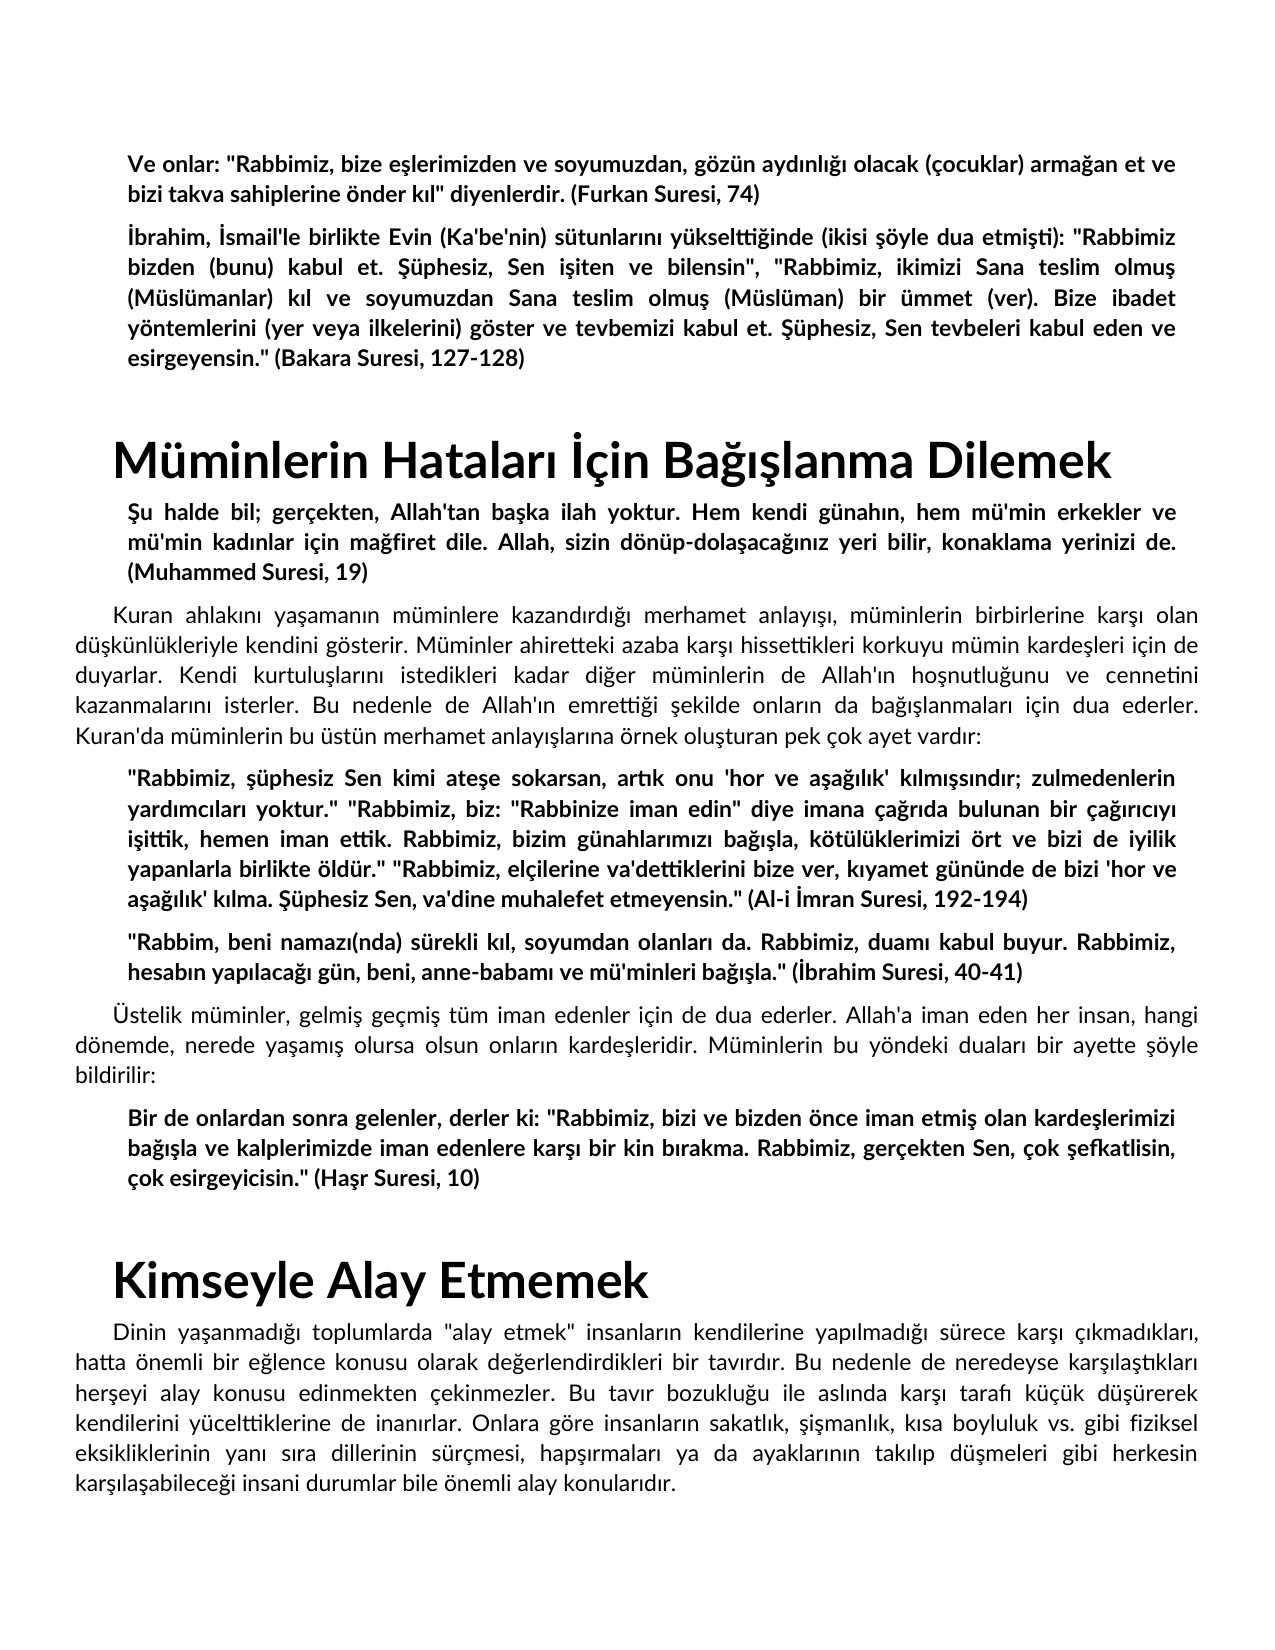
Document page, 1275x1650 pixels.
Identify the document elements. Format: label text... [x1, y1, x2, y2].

subtitle Müminlerin Hataları İçin Bağışlanma Dilemek [112, 429, 1200, 489]
text İbrahim, İsmail'le birlikte Evin (Ka'be'nin) sütunlarını yükselttiğinde (ikisi şöyle dua etmişti): "Rabbimiz bizden (bunu) kabul et. Şüphesiz, Sen işiten ve bilensin", "Rabbimiz, ikimizi Sana teslim olmuş (Müslümanlar) kıl ve soyumuzdan Sana teslim olmuş (Müslüman) bir ümmet (ver). Bize ibadet yöntemlerini (yer veya ilkelerini) göster ve tevbemizi kabul et. Şüphesiz, Sen tevbeleri kabul eden ve esirgeyensin." (Bakara Suresi, 127-128) [127, 223, 1177, 371]
text "Rabbimiz, şüphesiz Sen kimi ateşe sokarsan, artık onu 'hor ve aşağılık' kılmışsındır; zulmedenlerin yardımcıları yoktur." "Rabbimiz, biz: "Rabbinize iman edin" diye imana çağrıda bulunan bir çağırıcıyı işittik, hemen iman ettik. Rabbimiz, bizim günahlarımızı bağışla, kötülüklerimizi ört ve bizi de iyilik yapanlarla birlikte öldür." "Rabbimiz, elçilerine va'dettiklerini bize ver, kıyamet gününde de bizi 'hor ve aşağılık' kılma. Şüphesiz Sen, va'dine muhalefet etmeyensin." (Al-i İmran Suresi, 192-194) [127, 764, 1177, 912]
text Kuran ahlakını yaşamanın müminlere kazandırdığı merhamet anlayışı, müminlerin birbirlerine karşı olan düşkünlükleriyle kendini gösterir. Müminler ahiretteki azaba karşı hissettikleri korkuyu mümin kardeşleri için de duyarlar. Kendi kurtuluşlarını istedikleri kadar diğer müminlerin de Allah'ın hoşnutluğunu ve cennetini kazanmalarını isterler. Bu nedenle de Allah'ın emrettiği şekilde onların da bağışlanmaları için dua ederler. Kuran'da müminlerin bu üstün merhamet anlayışlarına örnek oluşturan pek çok ayet vardır: [75, 601, 1200, 749]
text Üstelik müminler, gelmiş geçmiş tüm iman edenler için de dua ederler. Allah'a iman eden her insan, hangi dönemde, nerede yaşamış olursa olsun onların kardeşleridir. Müminlerin bu yöndeki duaları bir ayette şöyle bildirilir: [75, 1001, 1200, 1088]
text Şu halde bil; gerçekten, Allah'tan başka ilah yoktur. Hem kendi günahın, hem mü'min erkekler ve mü'min kadınlar için mağfiret dile. Allah, sizin dönüp-dolaşacağınız yeri bilir, konaklama yerinizi de. (Muhammed Suresi, 19) [127, 497, 1177, 585]
text "Rabbim, beni namazı(nda) sürekli kıl, soyumdan olanları da. Rabbimiz, duamı kabul buyur. Rabbimiz, hesabın yapılacağı gün, beni, anne-babamı ve mü'minleri bağışla." (İbrahim Suresi, 40-41) [127, 928, 1177, 985]
text Dinin yaşanmadığı toplumlarda "alay etmek" insanların kendilerine yapılmadığı sürece karşı çıkmadıkları, hatta önemli bir eğlence konusu olarak değerlendirdikleri bir tavırdır. Bu nedenle de neredeyse karşılaştıkları herşeyi alay konusu edinmekten çekinmezler. Bu tavır bozukluğu ile aslında karşı tarafı küçük düşürerek kendilerini yücelttiklerine de inanırlar. Onlara göre insanların sakatlık, şişmanlık, kısa boyluluk vs. gibi fiziksel eksikliklerinin yanı sıra dillerinin sürçmesi, hapşırmaları ya da ayaklarının takılıp düşmeleri gibi herkesin karşılaşabileceği insani durumlar bile önemli alay konularıdır. [75, 1318, 1200, 1496]
text Bir de onlardan sonra gelenler, derler ki: "Rabbimiz, bizi ve bizden önce iman etmiş olan kardeşlerimizi bağışla ve kalplerimizde iman edenlere karşı bir kin bırakma. Rabbimiz, gerçekten Sen, çok şefkatlisin, çok esirgeyicisin." (Haşr Suresi, 10) [127, 1104, 1177, 1192]
subtitle Kimseyle Alay Etmemek [112, 1249, 1200, 1309]
text Ve onlar: "Rabbimiz, bize eşlerimizden ve soyumuzdan, gözün aydınlığı olacak (çocuklar) armağan et ve bizi takva sahiplerine önder kıl" diyenlerdir. (Furkan Suresi, 74) [127, 150, 1177, 208]
